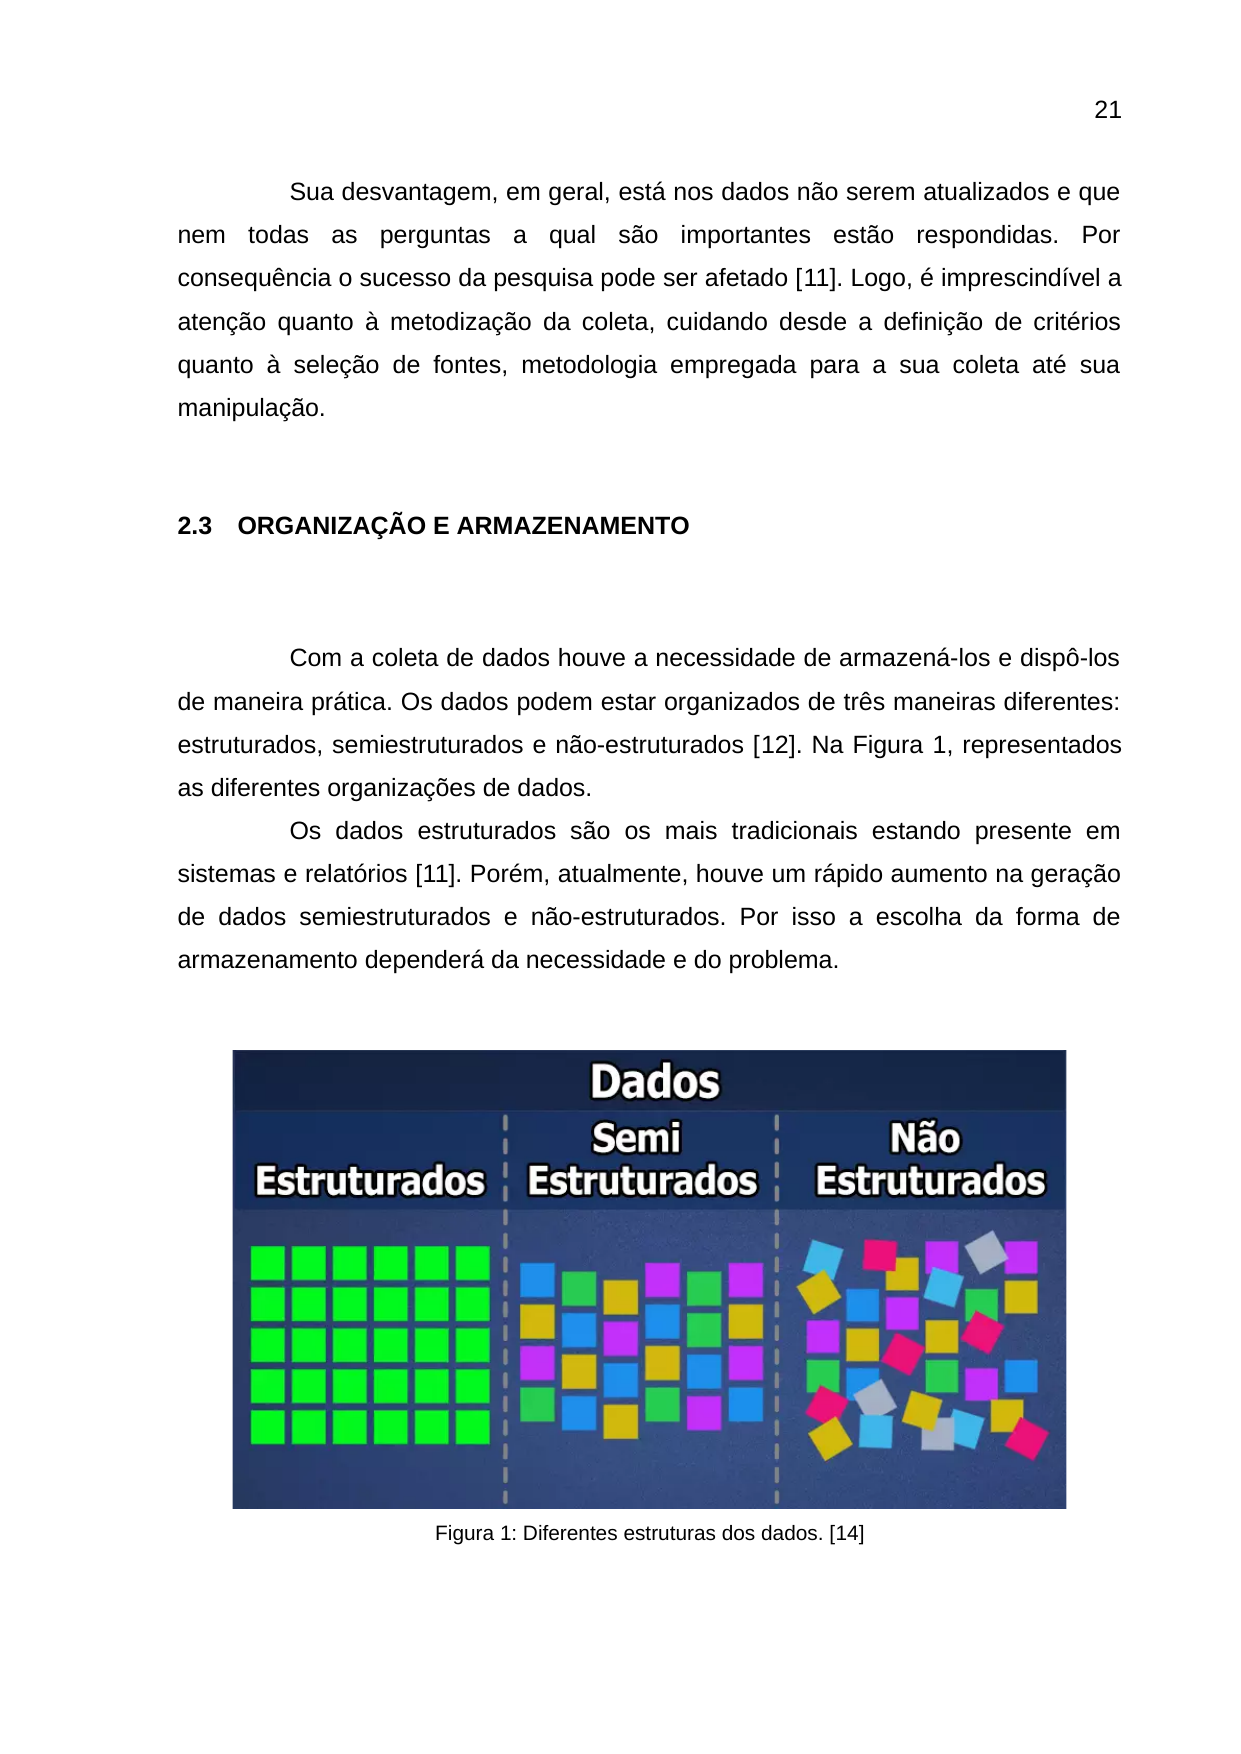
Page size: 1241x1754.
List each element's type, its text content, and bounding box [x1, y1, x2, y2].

text Figura 1: Diferentes estruturas dos dados. [14] [233, 1509, 1066, 1544]
text Os dados estruturados são os mais tradicionais estando presente em sistemas e relatórios [11]. Porém, atualmente, houve um rápido aumento na geração de dados semiestruturados e não-estruturados. Por isso a escolha da forma de armazenamento dependerá da necessidade e do problema. [177, 816, 1122, 974]
picture [232, 1050, 1067, 1509]
text Com a coleta de dados houve a necessidade de armazená-los e dispô-los de maneira prática. Os dados podem estar organizados de três maneiras diferentes: estruturados, semiestruturados e não-estruturados [12]. Na Figura 1, representados as diferentes organizações de dados. [177, 643, 1122, 802]
subtitle ORGANIZAÇÃO E ARMAZENAMENTO [177, 511, 1122, 540]
text Sua desvantagem, em geral, está nos dados não serem atualizados e que nem todas as perguntas a qual são importantes estão respondidas. Por consequência o sucesso da pesquisa pode ser afetado [11]. Logo, é imprescindível a atenção quanto à metodização da coleta, cuidando desde a definição de critérios quanto à seleção de fontes, metodologia empregada para a sua coleta até sua manipulação. [177, 177, 1122, 422]
